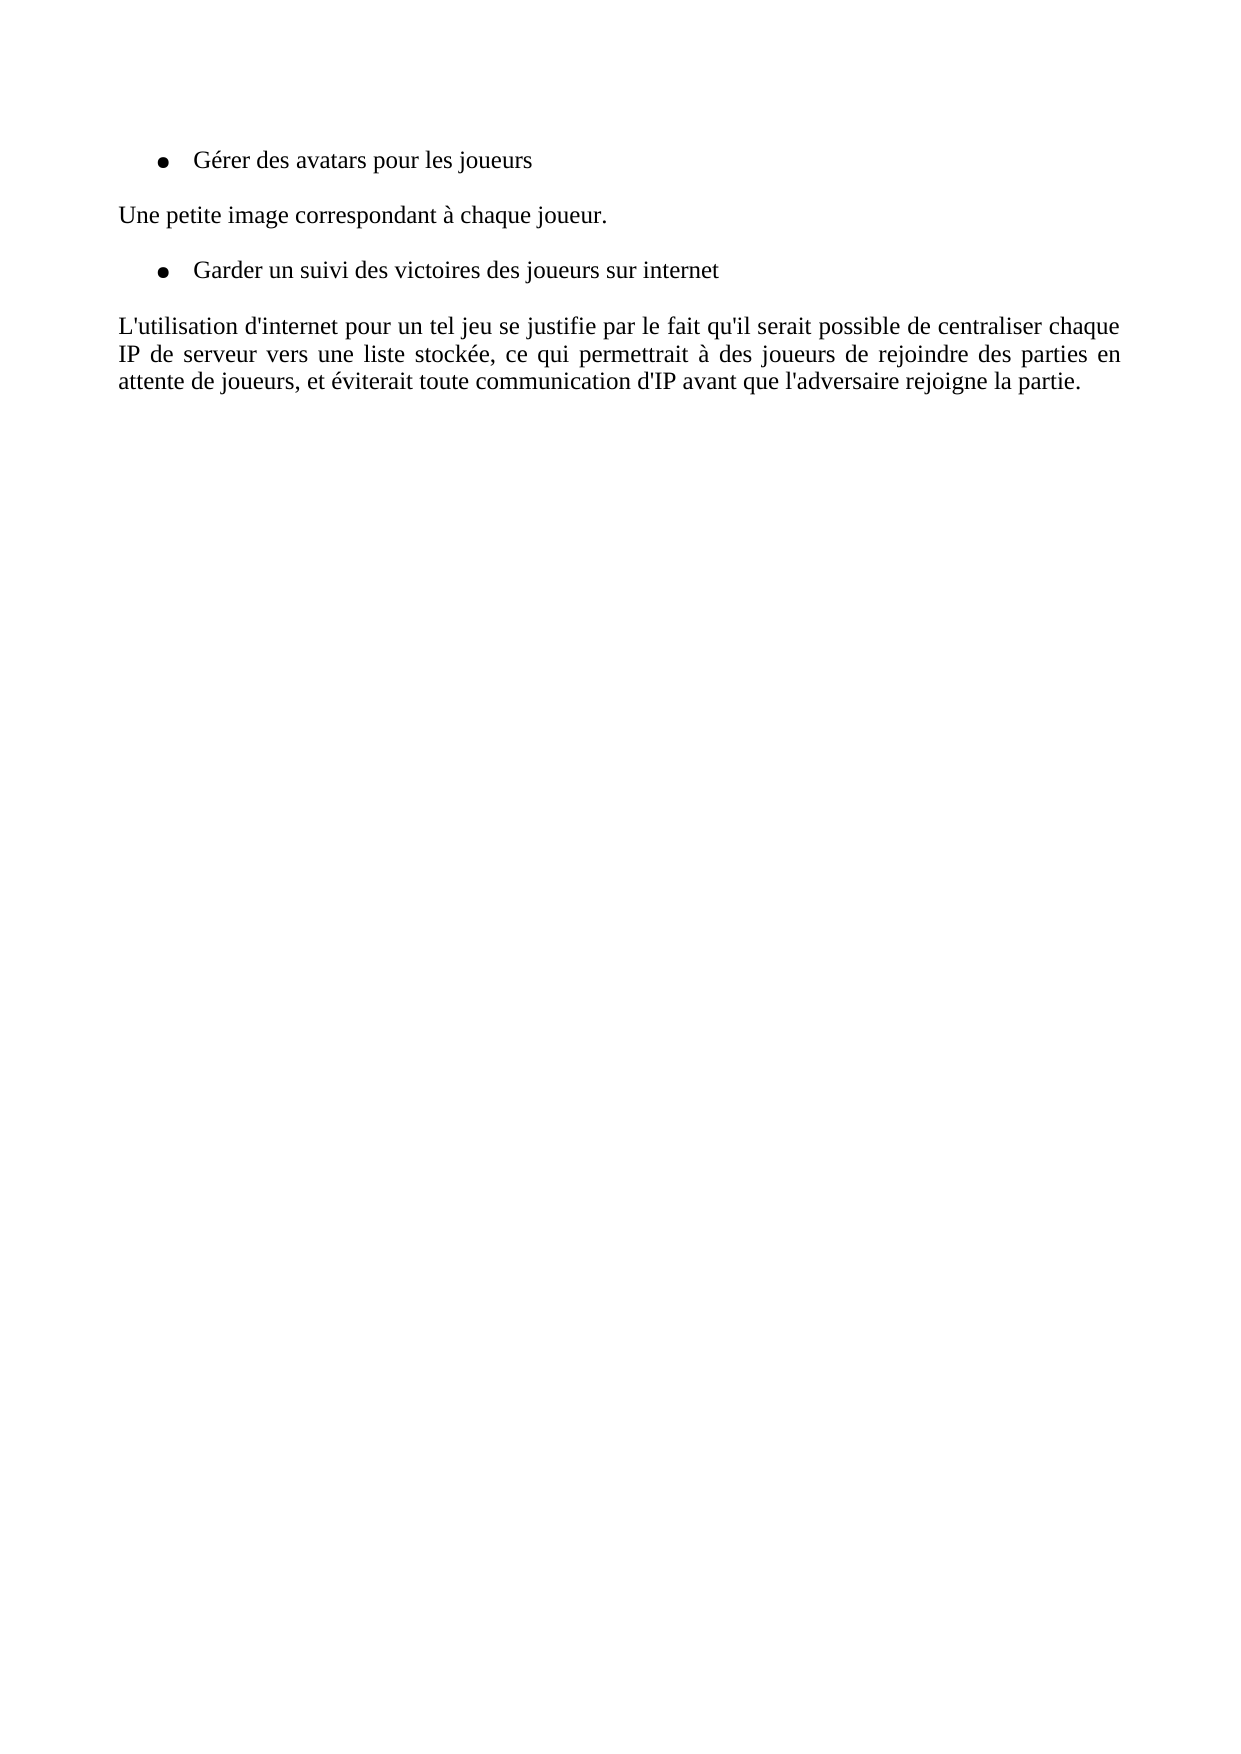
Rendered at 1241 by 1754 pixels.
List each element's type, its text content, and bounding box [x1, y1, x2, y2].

text L'utilisation d'internet pour un tel jeu se justifie par le fait qu'il serait possible de centraliser chaque IP de serveur vers une liste stockée, ce qui permettrait à des joueurs de rejoindre des parties en attente de joueurs, et éviterait toute communication d'IP avant que l'adversaire rejoigne la partie. [118, 312, 1122, 395]
text Une petite image correspondant à chaque joueur. [118, 201, 1122, 229]
list Gérer des avatars pour les joueurs [156, 146, 1122, 173]
list Garder un suivi des victoires des joueurs sur internet [156, 257, 1122, 284]
